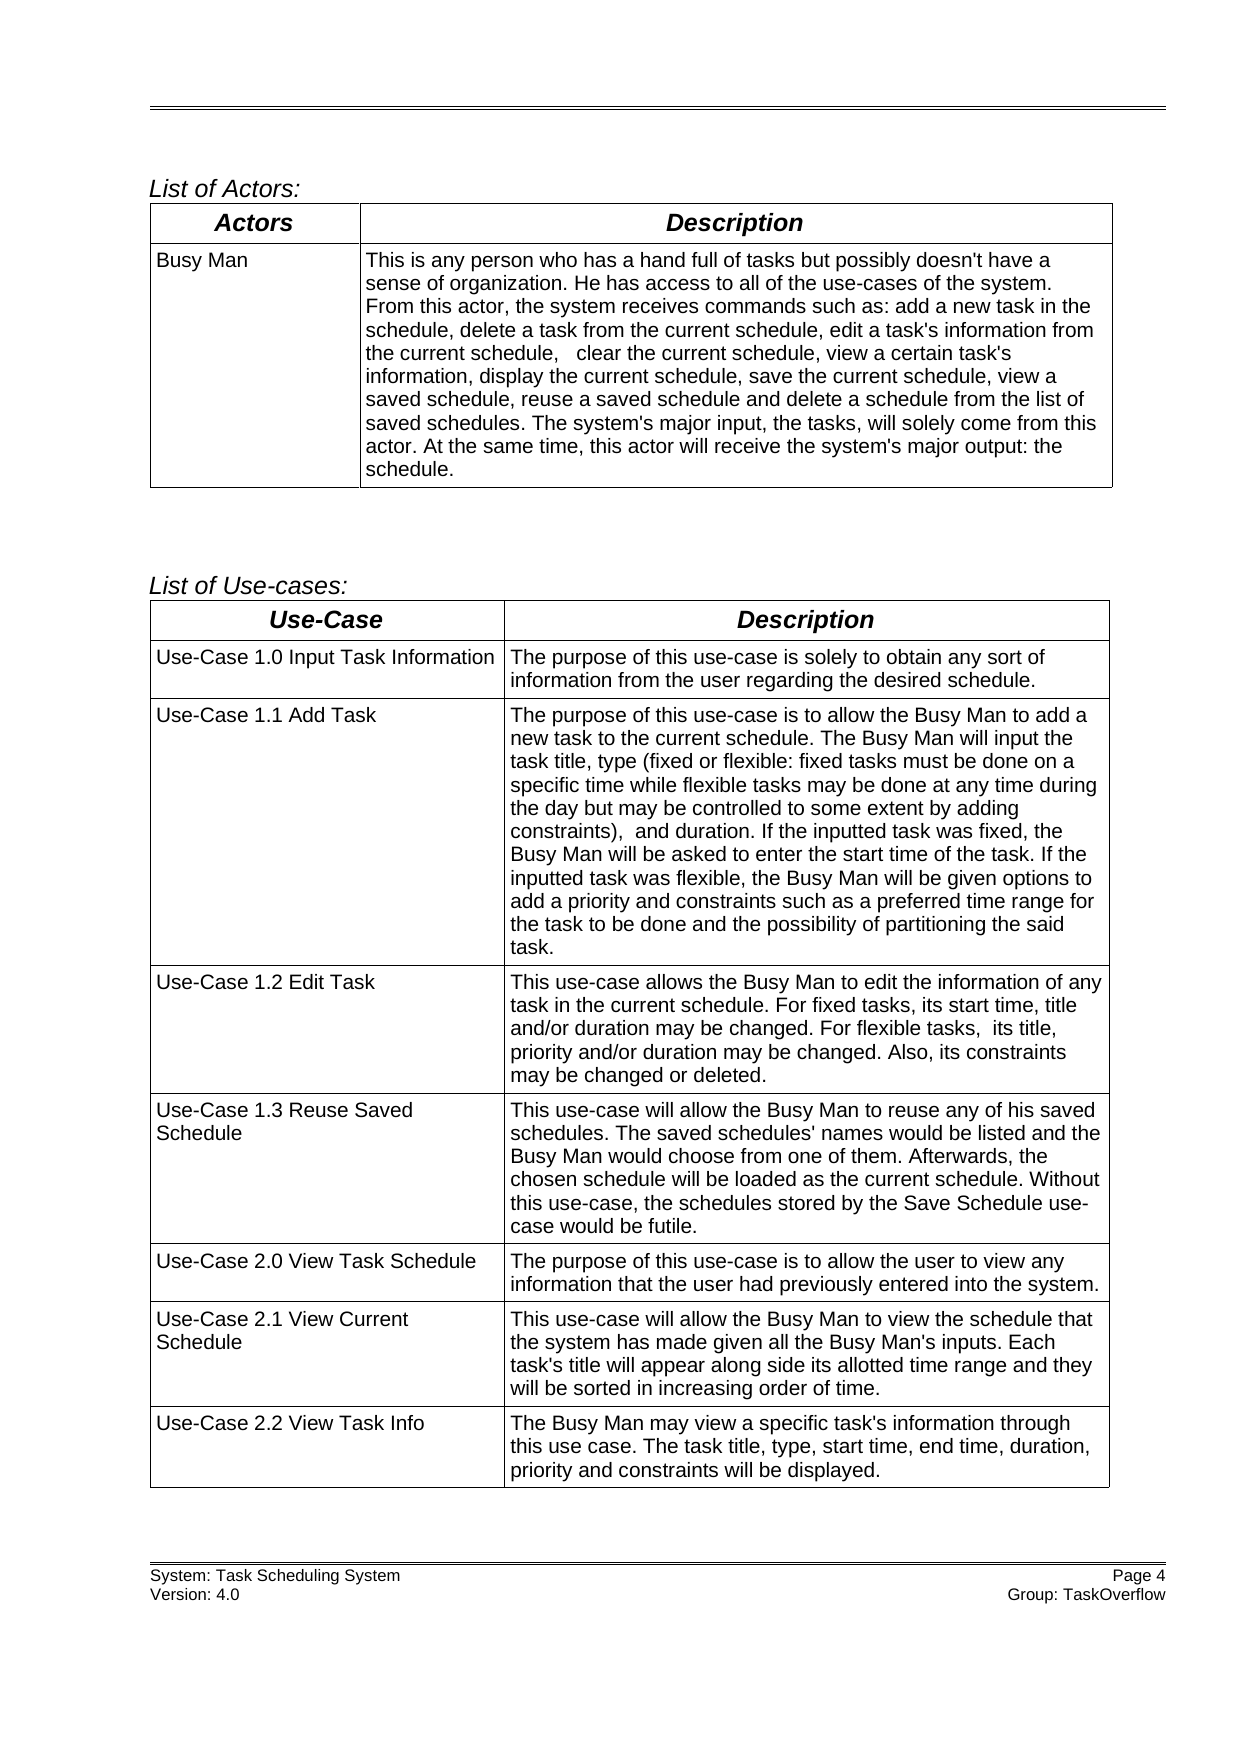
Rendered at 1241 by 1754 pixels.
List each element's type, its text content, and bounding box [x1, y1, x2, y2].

table_cell This use-case will allow the Busy Man to view the schedule that the system has made given all the Busy Man's inputs. Each task's title will appear along side its allotted time range and they will be sorted in increasing order of time. [505, 1302, 1109, 1406]
text List of Actors: [148, 175, 1166, 203]
table_cell This use-case will allow the Busy Man to reuse any of his saved schedules. The saved schedules' names would be listed and the Busy Man would choose from one of them. Afterwards, the chosen schedule will be loaded as the current schedule. Without this use-case, the schedules stored by the Save Schedule use-case would be futile. [505, 1094, 1109, 1243]
table_header Description [505, 601, 1109, 640]
table_cell Use-Case 2.2 View Task Info [151, 1407, 504, 1487]
table_cell The purpose of this use-case is solely to obtain any sort of information from the user regarding the desired schedule. [505, 641, 1109, 698]
text List of Use-cases: [148, 572, 1166, 600]
table_cell Use-Case 2.1 View Current Schedule [151, 1302, 504, 1406]
table_cell This use-case allows the Busy Man to edit the information of any task in the current schedule. For fixed tasks, its start time, title and/or duration may be changed. For flexible tasks, its title, priority and/or duration may be changed. Also, its constraints may be changed or deleted. [505, 966, 1109, 1093]
table_cell Use-Case 1.3 Reuse Saved Schedule [151, 1094, 504, 1243]
table_cell Use-Case 1.2 Edit Task [151, 966, 504, 1093]
table_header Description [361, 204, 1112, 243]
table_header Use-Case [151, 601, 504, 640]
table_cell This is any person who has a hand full of tasks but possibly doesn't have a sense of organization. He has access to all of the use-cases of the system. From this actor, the system receives commands such as: add a new task in the schedule, delete a task from the current schedule, edit a task's information from the current schedule, clear the current schedule, view a certain task's information, display the current schedule, save the current schedule, view a saved schedule, reuse a saved schedule and delete a schedule from the list of saved schedules. The system's major input, the tasks, will solely come from this actor. At the same time, this actor will receive the system's major output: the schedule. [361, 244, 1112, 487]
table_cell Use-Case 1.1 Add Task [151, 699, 504, 965]
table_cell The purpose of this use-case is to allow the user to view any information that the user had previously entered into the system. [505, 1244, 1109, 1301]
table_cell Busy Man [151, 244, 359, 487]
table_cell Use-Case 2.0 View Task Schedule [151, 1244, 504, 1301]
table_cell The purpose of this use-case is to allow the Busy Man to add a new task to the current schedule. The Busy Man will input the task title, type (fixed or flexible: fixed tasks must be done on a specific time while flexible tasks may be done at any time during the day but may be controlled to some extent by adding constraints), and duration. If the inputted task was fixed, the Busy Man will be asked to enter the start time of the task. If the inputted task was flexible, the Busy Man will be given options to add a priority and constraints such as a preferred time range for the task to be done and the possibility of partitioning the said task. [505, 699, 1109, 965]
table_header Actors [151, 204, 359, 243]
table_cell The Busy Man may view a specific task's information through this use case. The task title, type, start time, end time, duration, priority and constraints will be displayed. [505, 1407, 1109, 1487]
table_cell Use-Case 1.0 Input Task Information [151, 641, 504, 698]
